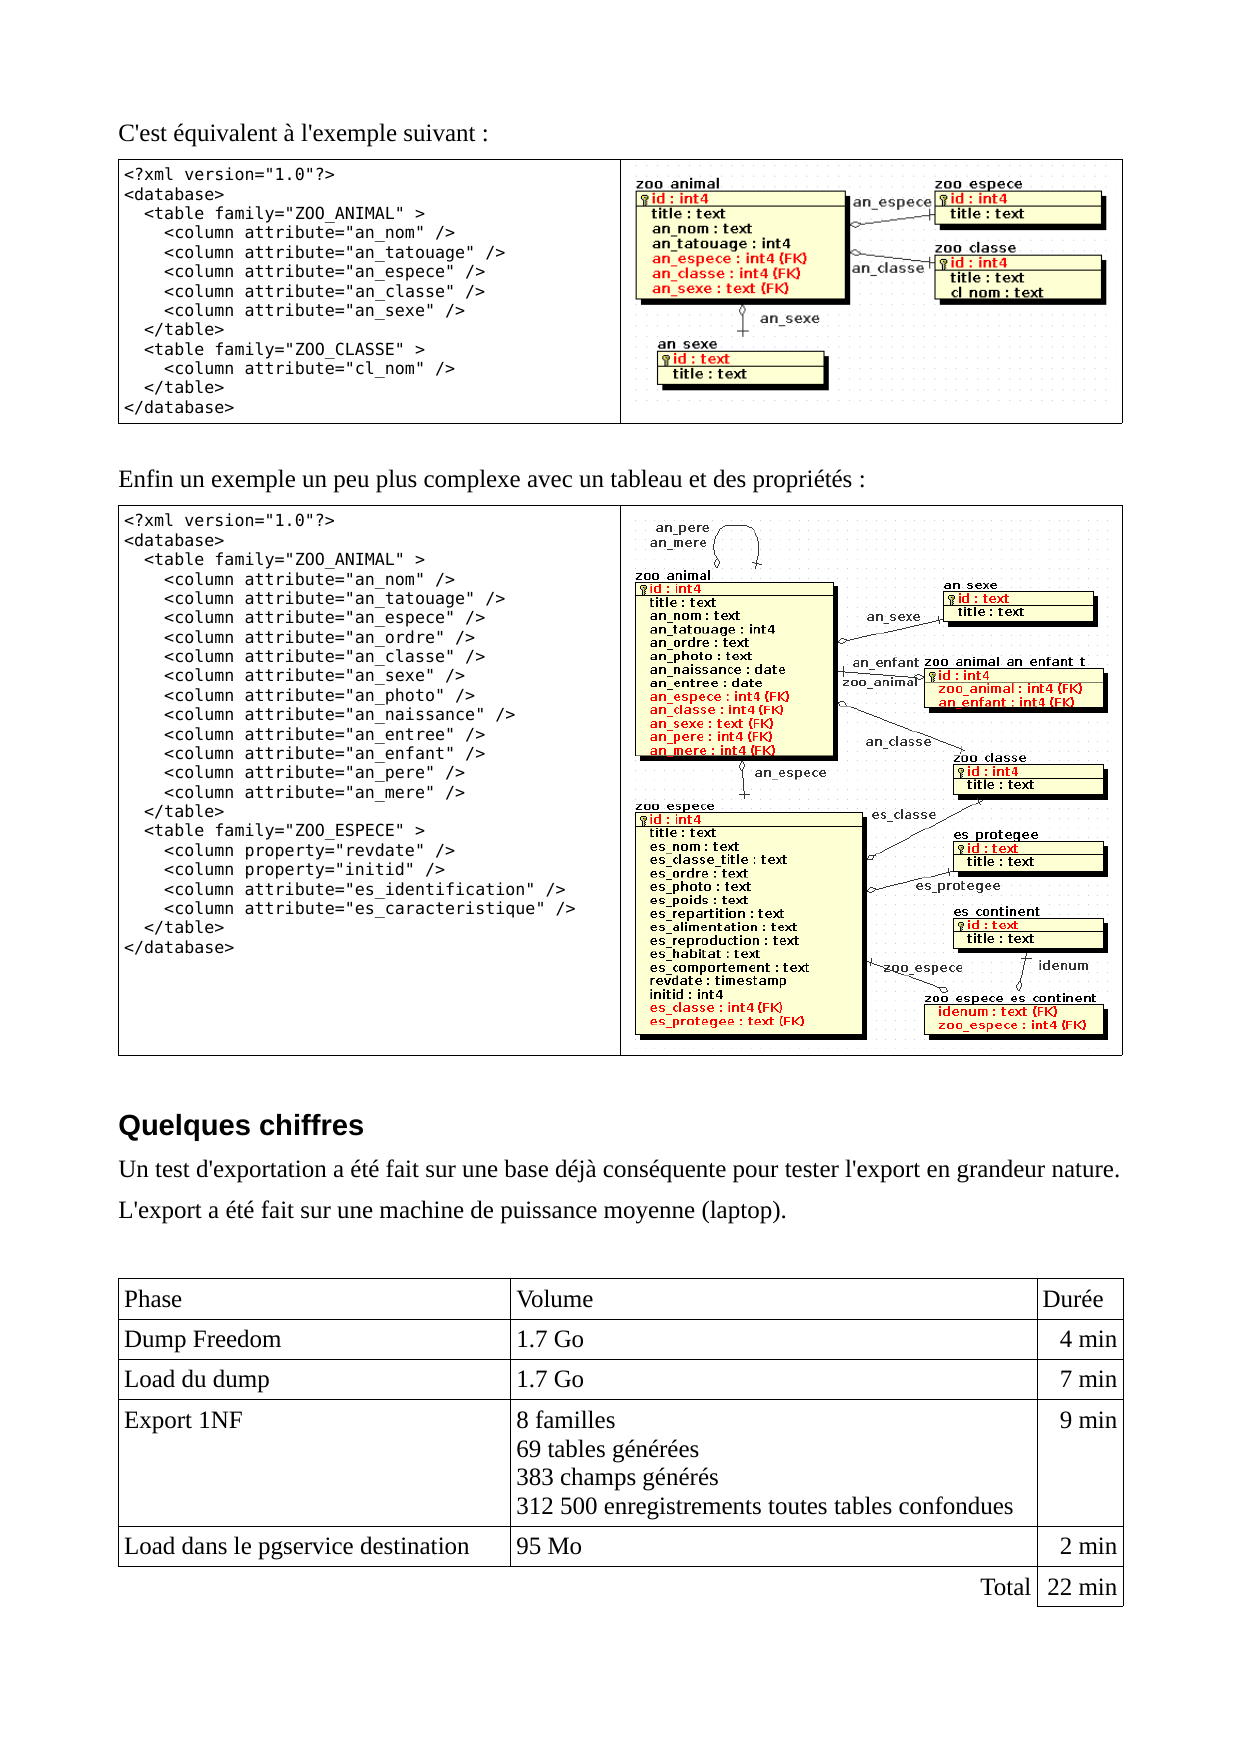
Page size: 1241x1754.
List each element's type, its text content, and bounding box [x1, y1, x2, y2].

table_cell Load dans le pgservice destination [119, 1527, 510, 1566]
picture [625, 165, 1117, 401]
table_header <?xml version="1.0"?> <database> <table family="ZOO_ANIMAL" > <column attribute="an_nom" /> <column attribute="an_tatouage" /> <column attribute="an_espece" /> <column attribute="an_ordre" /> <column attribute="an_classe" /> <column attribute="an_sexe" /> <column attribute="an_photo" /> <column attribute="an_naissance" /> <column attribute="an_entree" /> <column attribute="an_enfant" /> <column attribute="an_pere" /> <column attribute="an_mere" /> </table> <table family="ZOO_ESPECE" > <column property="revdate" /> <column property="initid" /> <column attribute="es_identification" /> <column attribute="es_caracteristique" /> </table> </database> [119, 506, 620, 1054]
table_cell Total [510, 1567, 1037, 1606]
table_header Phase [119, 1279, 510, 1318]
text Un test d'exportation a été fait sur une base déjà conséquente pour tester l'export en grandeur nature. [118, 1154, 1122, 1183]
table_cell 1.7 Go [511, 1320, 1037, 1359]
table_cell [118, 1567, 510, 1606]
table_header Volume [511, 1279, 1037, 1318]
table_header [621, 160, 1122, 423]
table_header [621, 506, 1122, 1054]
picture [625, 511, 1117, 1049]
table_cell Export 1NF [119, 1400, 510, 1526]
table_cell 2 min [1038, 1527, 1123, 1566]
table_header Durée [1038, 1279, 1123, 1318]
table_cell 1.7 Go [511, 1360, 1037, 1399]
text C'est équivalent à l'exemple suivant : [118, 118, 1122, 147]
table_cell Load du dump [119, 1360, 510, 1399]
table_cell 22 min [1038, 1567, 1123, 1606]
table_cell 9 min [1038, 1400, 1123, 1526]
table_cell Dump Freedom [119, 1320, 510, 1359]
table_cell 8 familles 69 tables générées 383 champs générés 312 500 enregistrements toutes tables confondues [511, 1400, 1037, 1526]
text Enfin un exemple un peu plus complexe avec un tableau et des propriétés : [118, 464, 1122, 493]
table_header <?xml version="1.0"?> <database> <table family="ZOO_ANIMAL" > <column attribute="an_nom" /> <column attribute="an_tatouage" /> <column attribute="an_espece" /> <column attribute="an_classe" /> <column attribute="an_sexe" /> </table> <table family="ZOO_CLASSE" > <column attribute="cl_nom" /> </table> </database> [119, 160, 620, 423]
table_cell 4 min [1038, 1320, 1123, 1359]
table_cell 7 min [1038, 1360, 1123, 1399]
table_cell 95 Mo [511, 1527, 1037, 1566]
text L'export a été fait sur une machine de puissance moyenne (laptop). [118, 1196, 1122, 1224]
subtitle Quelques chiffres [118, 1108, 1122, 1142]
